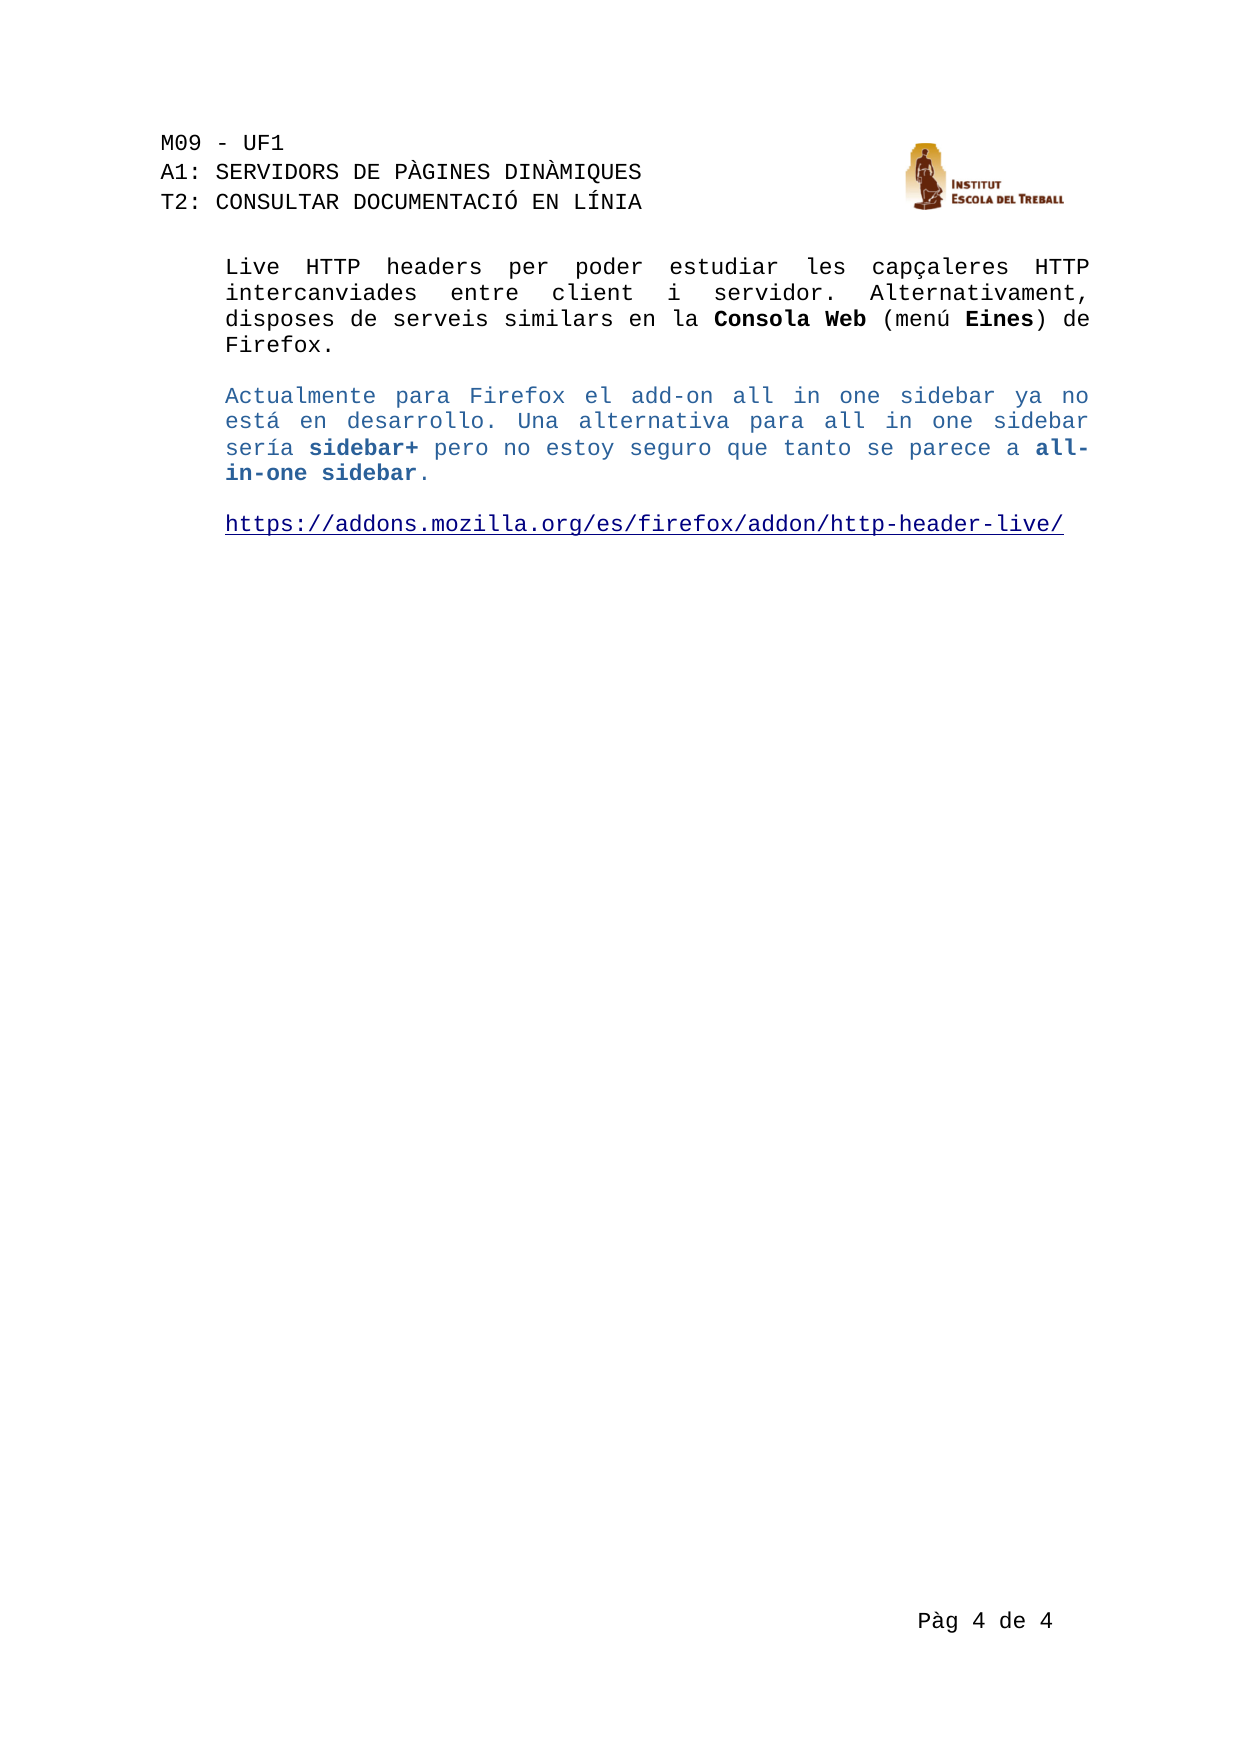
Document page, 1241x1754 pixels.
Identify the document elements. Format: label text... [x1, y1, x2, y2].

list Actualmente para Firefox el add-on all in one sidebar ya no está en desarrollo. Una alternativa para all in one sidebar sería sidebar+ pero no estoy seguro que tanto se parece a all-in-one sidebar. [187, 384, 1090, 488]
list Live HTTP headers per poder estudiar les capçaleres HTTP intercanviades entre client i servidor. Alternativament, disposes de serveis similars en la Consola Web (menú Eines) de Firefox. [187, 255, 1090, 359]
picture [895, 132, 1078, 215]
list https://addons.mozilla.org/es/firefox/addon/http-header-live/ [187, 513, 1090, 539]
